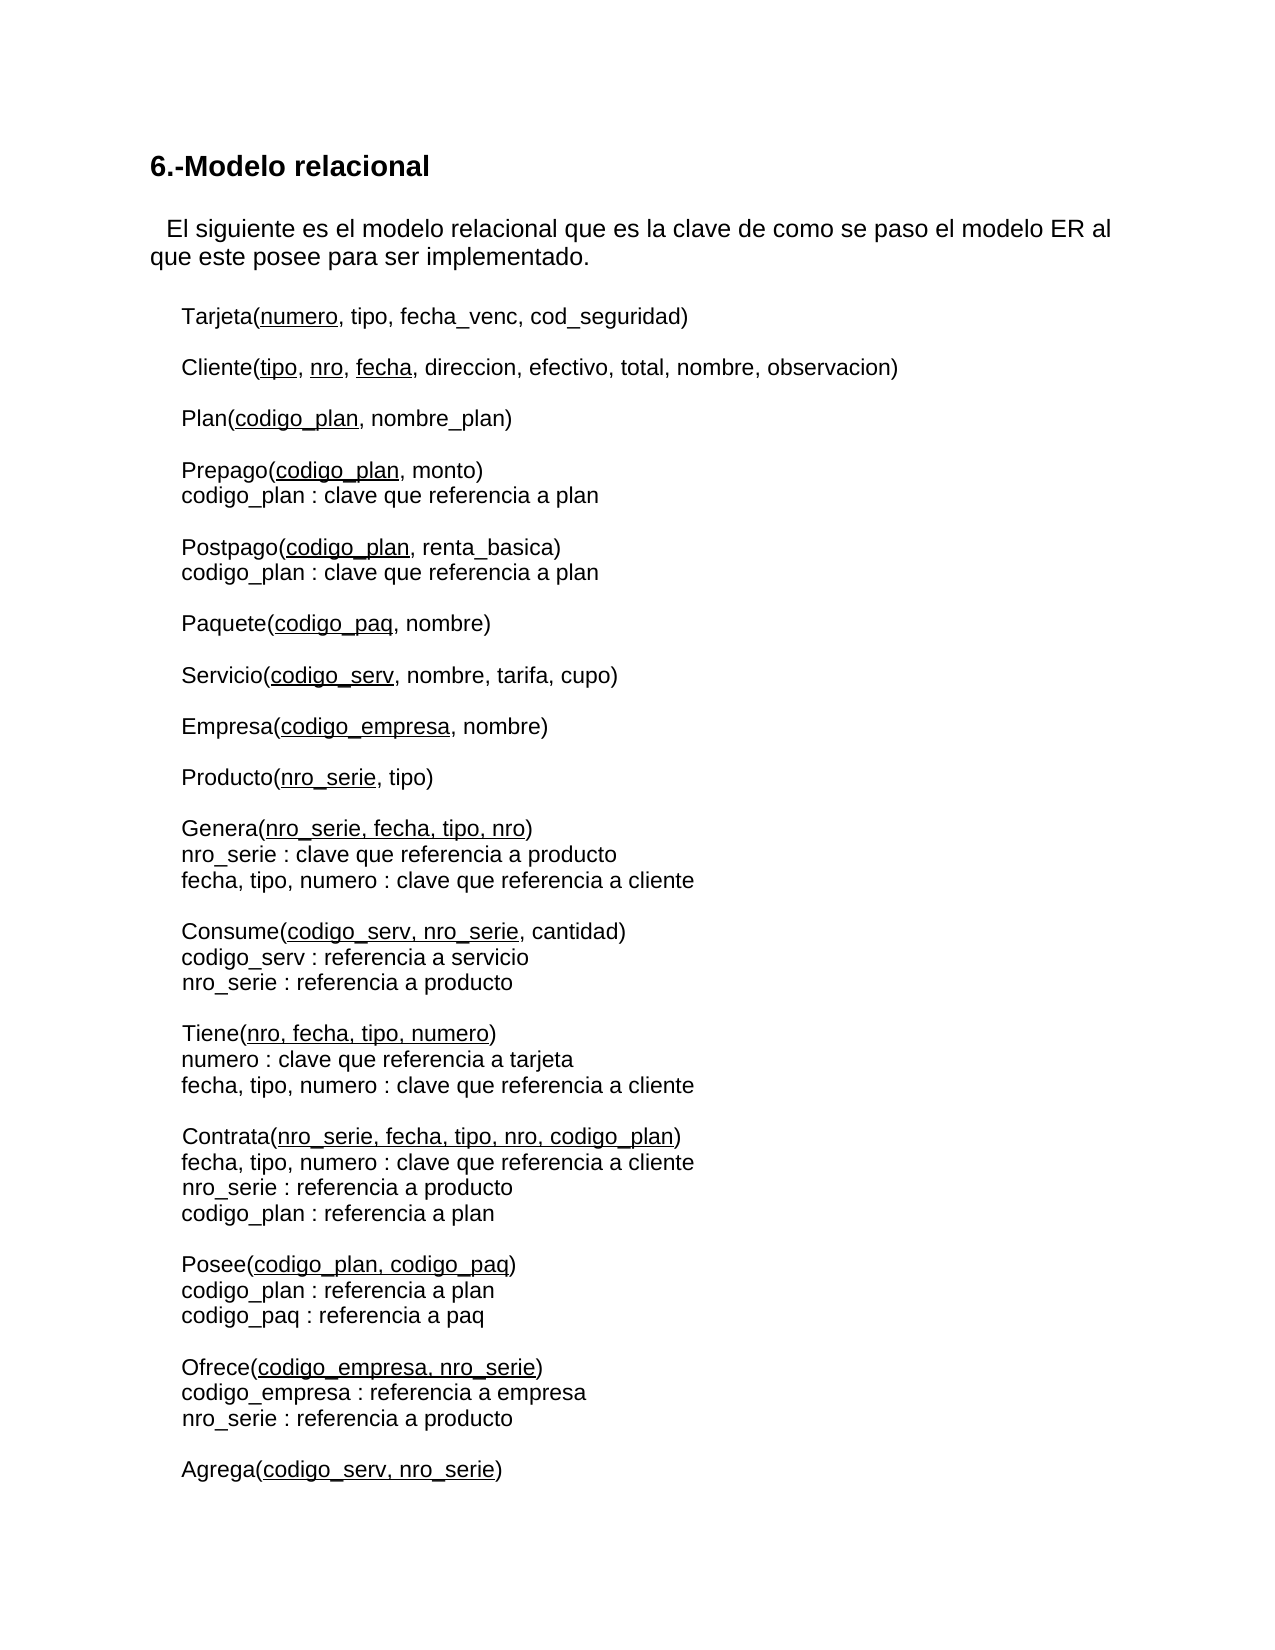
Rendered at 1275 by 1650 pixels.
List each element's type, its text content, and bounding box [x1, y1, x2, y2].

text El siguiente es el modelo relacional que es la clave de como se paso el modelo ER al que este posee para ser implementado. [150, 215, 1125, 271]
text Empresa(codigo_empresa, nombre) [150, 714, 1125, 739]
text nro_serie : clave que referencia a producto [150, 842, 1125, 867]
text Tiene(nro, fecha, tipo, numero) [150, 1021, 1125, 1047]
text nro_serie : referencia a producto [150, 1406, 1125, 1431]
text Paquete(codigo_paq, nombre) [150, 611, 1125, 637]
text Posee(codigo_plan, codigo_paq) [150, 1252, 1125, 1277]
text nro_serie : referencia a producto [150, 970, 1125, 996]
text codigo_plan : clave que referencia a plan [150, 483, 1125, 509]
text codigo_serv : referencia a servicio [150, 944, 1125, 970]
text Agrega(codigo_serv, nro_serie) [150, 1457, 1125, 1482]
text Servicio(codigo_serv, nombre, tarifa, cupo) [150, 662, 1125, 688]
text Genera(nro_serie, fecha, tipo, nro) [150, 816, 1125, 842]
text fecha, tipo, numero : clave que referencia a cliente [150, 867, 1125, 893]
text Ofrece(codigo_empresa, nro_serie) [150, 1354, 1125, 1380]
text Plan(codigo_plan, nombre_plan) [150, 406, 1125, 432]
text Consume(codigo_serv, nro_serie, cantidad) [150, 919, 1125, 944]
text Prepago(codigo_plan, monto) [150, 457, 1125, 483]
text fecha, tipo, numero : clave que referencia a cliente [150, 1149, 1125, 1175]
text Cliente(tipo, nro, fecha, direccion, efectivo, total, nombre, observacion) [150, 355, 1125, 381]
text codigo_plan : clave que referencia a plan [150, 560, 1125, 586]
text fecha, tipo, numero : clave que referencia a cliente [150, 1072, 1125, 1098]
text Postpago(codigo_plan, renta_basica) [150, 534, 1125, 560]
text Producto(nro_serie, tipo) [150, 765, 1125, 791]
text nro_serie : referencia a producto [150, 1175, 1125, 1201]
text Tarjeta(numero, tipo, fecha_venc, cod_seguridad) [150, 304, 1125, 329]
text codigo_paq : referencia a paq [150, 1303, 1125, 1329]
text codigo_plan : referencia a plan [150, 1277, 1125, 1303]
text codigo_empresa : referencia a empresa [150, 1380, 1125, 1406]
text numero : clave que referencia a tarjeta [150, 1047, 1125, 1072]
text codigo_plan : referencia a plan [150, 1201, 1125, 1226]
text 6.-Modelo relacional [150, 150, 1125, 183]
text Contrata(nro_serie, fecha, tipo, nro, codigo_plan) [150, 1124, 1125, 1149]
